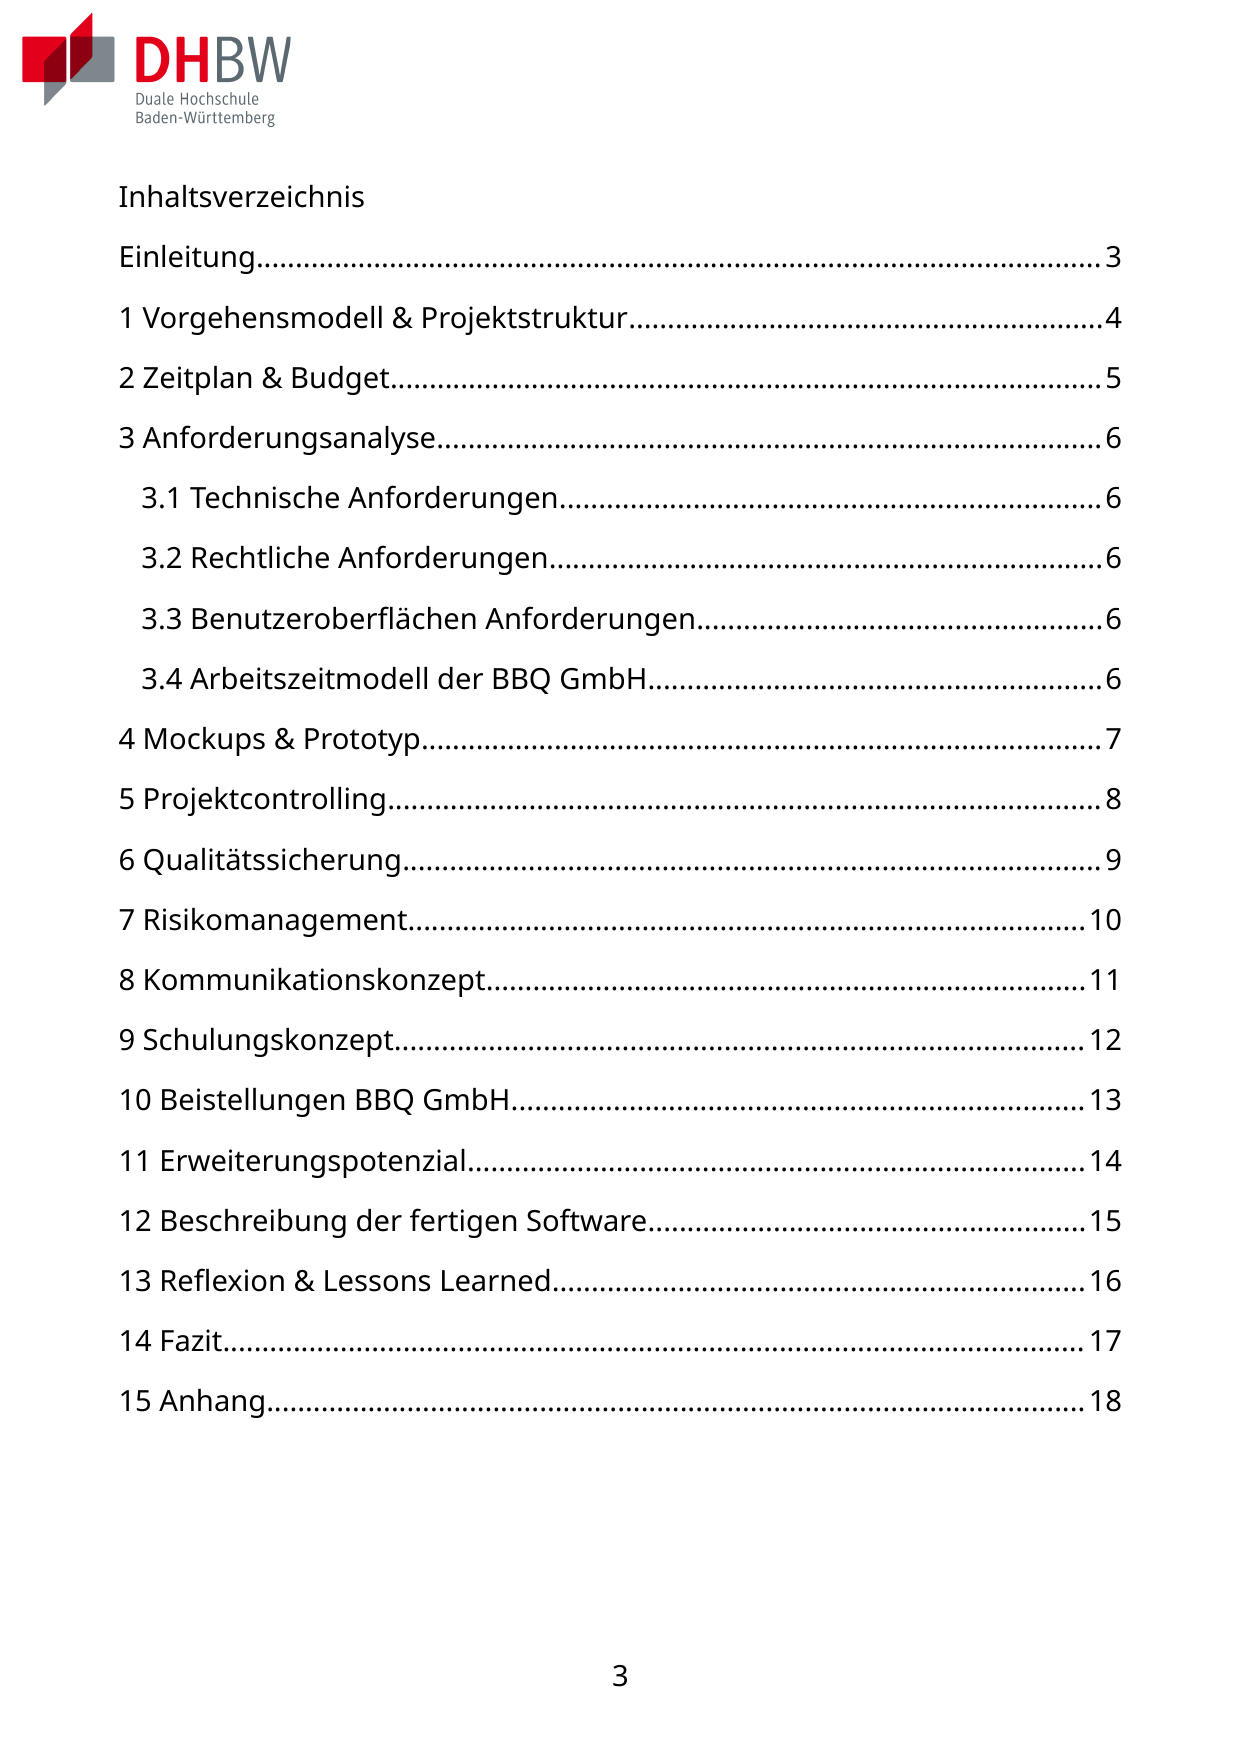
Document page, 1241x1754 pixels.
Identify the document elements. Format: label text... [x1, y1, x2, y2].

text 2 Zeitplan & Budget 5 [118, 357, 1122, 397]
text 5 Projektcontrolling 8 [118, 779, 1122, 818]
text 1 Vorgehensmodell & Projektstruktur 4 [118, 297, 1122, 337]
text 12 Beschreibung der fertigen Software 15 [118, 1200, 1122, 1240]
text Einleitung 3 [118, 237, 1122, 276]
text Inhaltsverzeichnis [118, 177, 1122, 216]
text 13 Reflexion & Lessons Learned 16 [118, 1260, 1122, 1300]
text 11 Erweiterungspotenzial 14 [118, 1140, 1122, 1179]
text 10 Beistellungen BBQ GmbH 13 [118, 1080, 1122, 1119]
text 4 Mockups & Prototyp 7 [118, 718, 1122, 758]
text 15 Anhang 18 [118, 1381, 1122, 1420]
text 7 Risikomanagement 10 [118, 899, 1122, 939]
picture [22, 13, 291, 127]
text 14 Fazit 17 [118, 1321, 1122, 1360]
text 9 Schulungskonzept 12 [118, 1019, 1122, 1059]
text 6 Qualitätssicherung 9 [118, 839, 1122, 878]
text 3.4 Arbeitszeitmodell der BBQ GmbH 6 [118, 658, 1122, 698]
text 8 Kommunikationskonzept 11 [118, 959, 1122, 999]
text 3 Anforderungsanalyse 6 [118, 417, 1122, 457]
text 3.2 Rechtliche Anforderungen 6 [118, 538, 1122, 577]
text 3.3 Benutzeroberflächen Anforderungen 6 [118, 598, 1122, 638]
text 3.1 Technische Anforderungen 6 [118, 478, 1122, 517]
